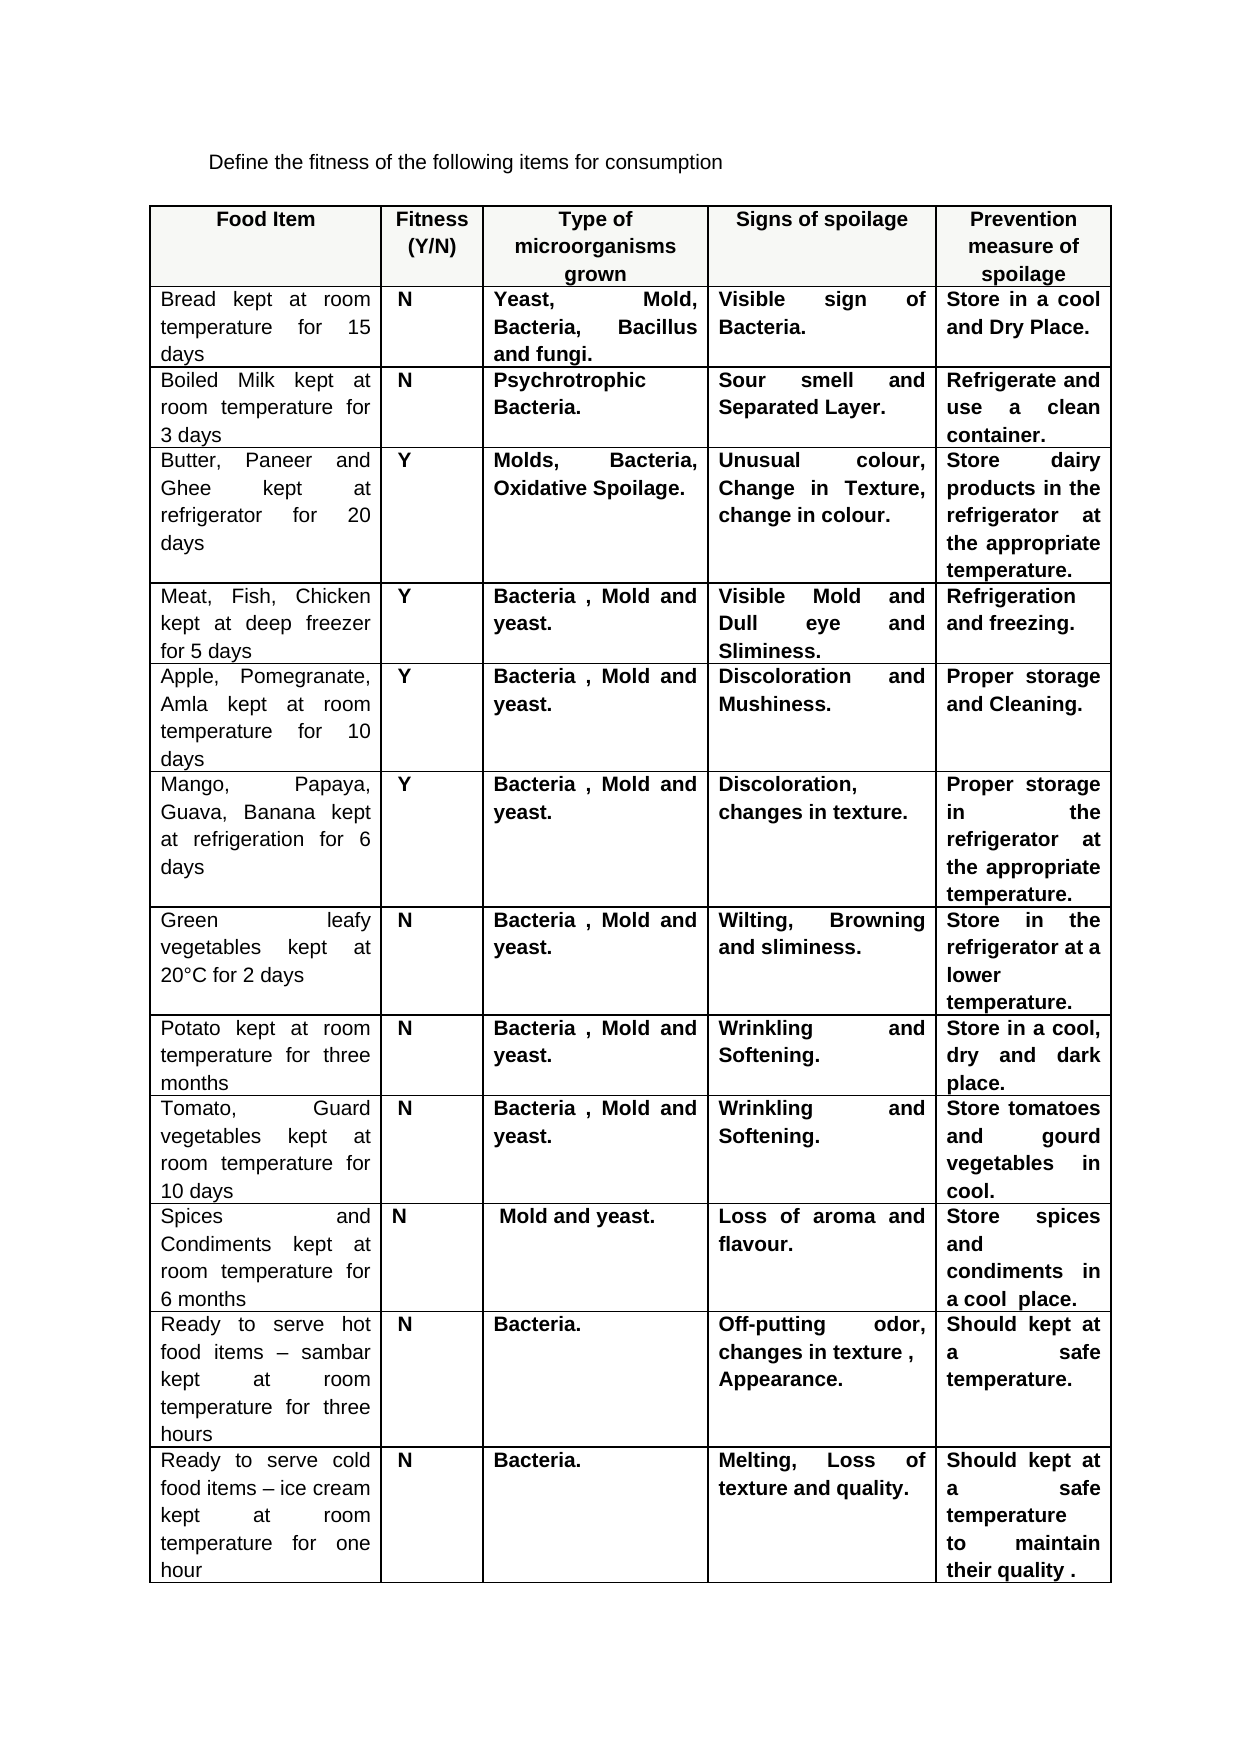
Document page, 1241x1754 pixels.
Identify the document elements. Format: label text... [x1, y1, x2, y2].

table_cell Should kept at a safe temperature to maintain their quality . [937, 1448, 1110, 1582]
table_cell Bacteria. [484, 1448, 707, 1582]
table_cell Bacteria , Mold and yeast. [484, 772, 707, 906]
table_cell N [382, 1312, 482, 1446]
table_cell Unusual colour, Change in Texture, change in colour. [709, 448, 935, 582]
table_cell N [382, 368, 482, 447]
table_cell N [382, 287, 482, 366]
table_cell Tomato, Guard vegetables kept at room temperature for 10 days [151, 1096, 380, 1203]
table_header Food Item [151, 207, 380, 286]
table_cell Store in the refrigerator at a lower temperature. [937, 908, 1110, 1014]
table_cell Sour smell and Separated Layer. [709, 368, 935, 447]
table_cell Butter, Paneer and Ghee kept at refrigerator for 20 days [151, 448, 380, 582]
table_cell Bacteria , Mold and yeast. [484, 1016, 707, 1095]
table_cell Bacteria , Mold and yeast. [484, 908, 707, 1014]
table_cell Melting, Loss of texture and quality. [709, 1448, 935, 1582]
table_cell Visible Mold and Dull eye and Sliminess. [709, 584, 935, 663]
table_cell Refrigeration and freezing. [937, 584, 1110, 663]
table_cell Store spices and condiments in a cool place. [937, 1204, 1110, 1311]
table_cell Wrinkling and Softening. [709, 1016, 935, 1095]
table_cell Meat, Fish, Chicken kept at deep freezer for 5 days [151, 584, 380, 663]
table_cell Store in a cool and Dry Place. [937, 287, 1110, 366]
table_cell Proper storage and Cleaning. [937, 664, 1110, 771]
table_cell Discoloration, changes in texture. [709, 772, 935, 906]
table_cell Refrigerate and use a clean container. [937, 368, 1110, 447]
table_cell Bacteria. [484, 1312, 707, 1446]
table_cell Mango, Papaya, Guava, Banana kept at refrigeration for 6 days [151, 772, 380, 906]
table_cell Proper storage in the refrigerator at the appropriate temperature. [937, 772, 1110, 906]
table_cell Molds, Bacteria, Oxidative Spoilage. [484, 448, 707, 582]
table_cell Wrinkling and Softening. [709, 1096, 935, 1203]
table_cell N [382, 1448, 482, 1582]
table_cell Bacteria , Mold and yeast. [484, 664, 707, 771]
table_cell Y [382, 664, 482, 771]
table_cell Wilting, Browning and sliminess. [709, 908, 935, 1014]
table_cell Bacteria , Mold and yeast. [484, 584, 707, 663]
table_header Type of microorganisms grown [484, 207, 707, 286]
table_cell Bread kept at room temperature for 15 days [151, 287, 380, 366]
table_header Prevention measure of spoilage [937, 207, 1110, 286]
table_cell Yeast, Mold, Bacteria, Bacillus and fungi. [484, 287, 707, 366]
table_cell Loss of aroma and flavour. [709, 1204, 935, 1311]
table_cell Apple, Pomegranate, Amla kept at room temperature for 10 days [151, 664, 380, 771]
table_cell Y [382, 772, 482, 906]
table_header Fitness (Y/N) [382, 207, 482, 286]
table_cell Potato kept at room temperature for three months [151, 1016, 380, 1095]
table_cell Y [382, 584, 482, 663]
table_cell Bacteria , Mold and yeast. [484, 1096, 707, 1203]
table_cell N [382, 1016, 482, 1095]
table_cell Store dairy products in the refrigerator at the appropriate temperature. [937, 448, 1110, 582]
table_cell Spices and Condiments kept at room temperature for 6 months [151, 1204, 380, 1311]
table_cell Y [382, 448, 482, 582]
table_cell Visible sign of Bacteria. [709, 287, 935, 366]
table_cell Store in a cool, dry and dark place. [937, 1016, 1110, 1095]
table_header Signs of spoilage [709, 207, 935, 286]
table_cell Psychrotrophic Bacteria. [484, 368, 707, 447]
table_cell Store tomatoes and gourd vegetables in cool. [937, 1096, 1110, 1203]
table_cell Discoloration and Mushiness. [709, 664, 935, 771]
table_cell N [382, 1096, 482, 1203]
table_cell N [382, 1204, 482, 1311]
table_cell Ready to serve cold food items – ice cream kept at room temperature for one hour [151, 1448, 380, 1582]
table_cell Boiled Milk kept at room temperature for 3 days [151, 368, 380, 447]
table_cell Green leafy vegetables kept at 20°C for 2 days [151, 908, 380, 1014]
table_cell N [382, 908, 482, 1014]
table_cell Mold and yeast. [484, 1204, 707, 1311]
text Define the fitness of the following items for consumption [208, 150, 1090, 174]
table_cell Off-putting odor, changes in texture , Appearance. [709, 1312, 935, 1446]
table_cell Ready to serve hot food items – sambar kept at room temperature for three hours [151, 1312, 380, 1446]
table_cell Should kept at a safe temperature. [937, 1312, 1110, 1446]
